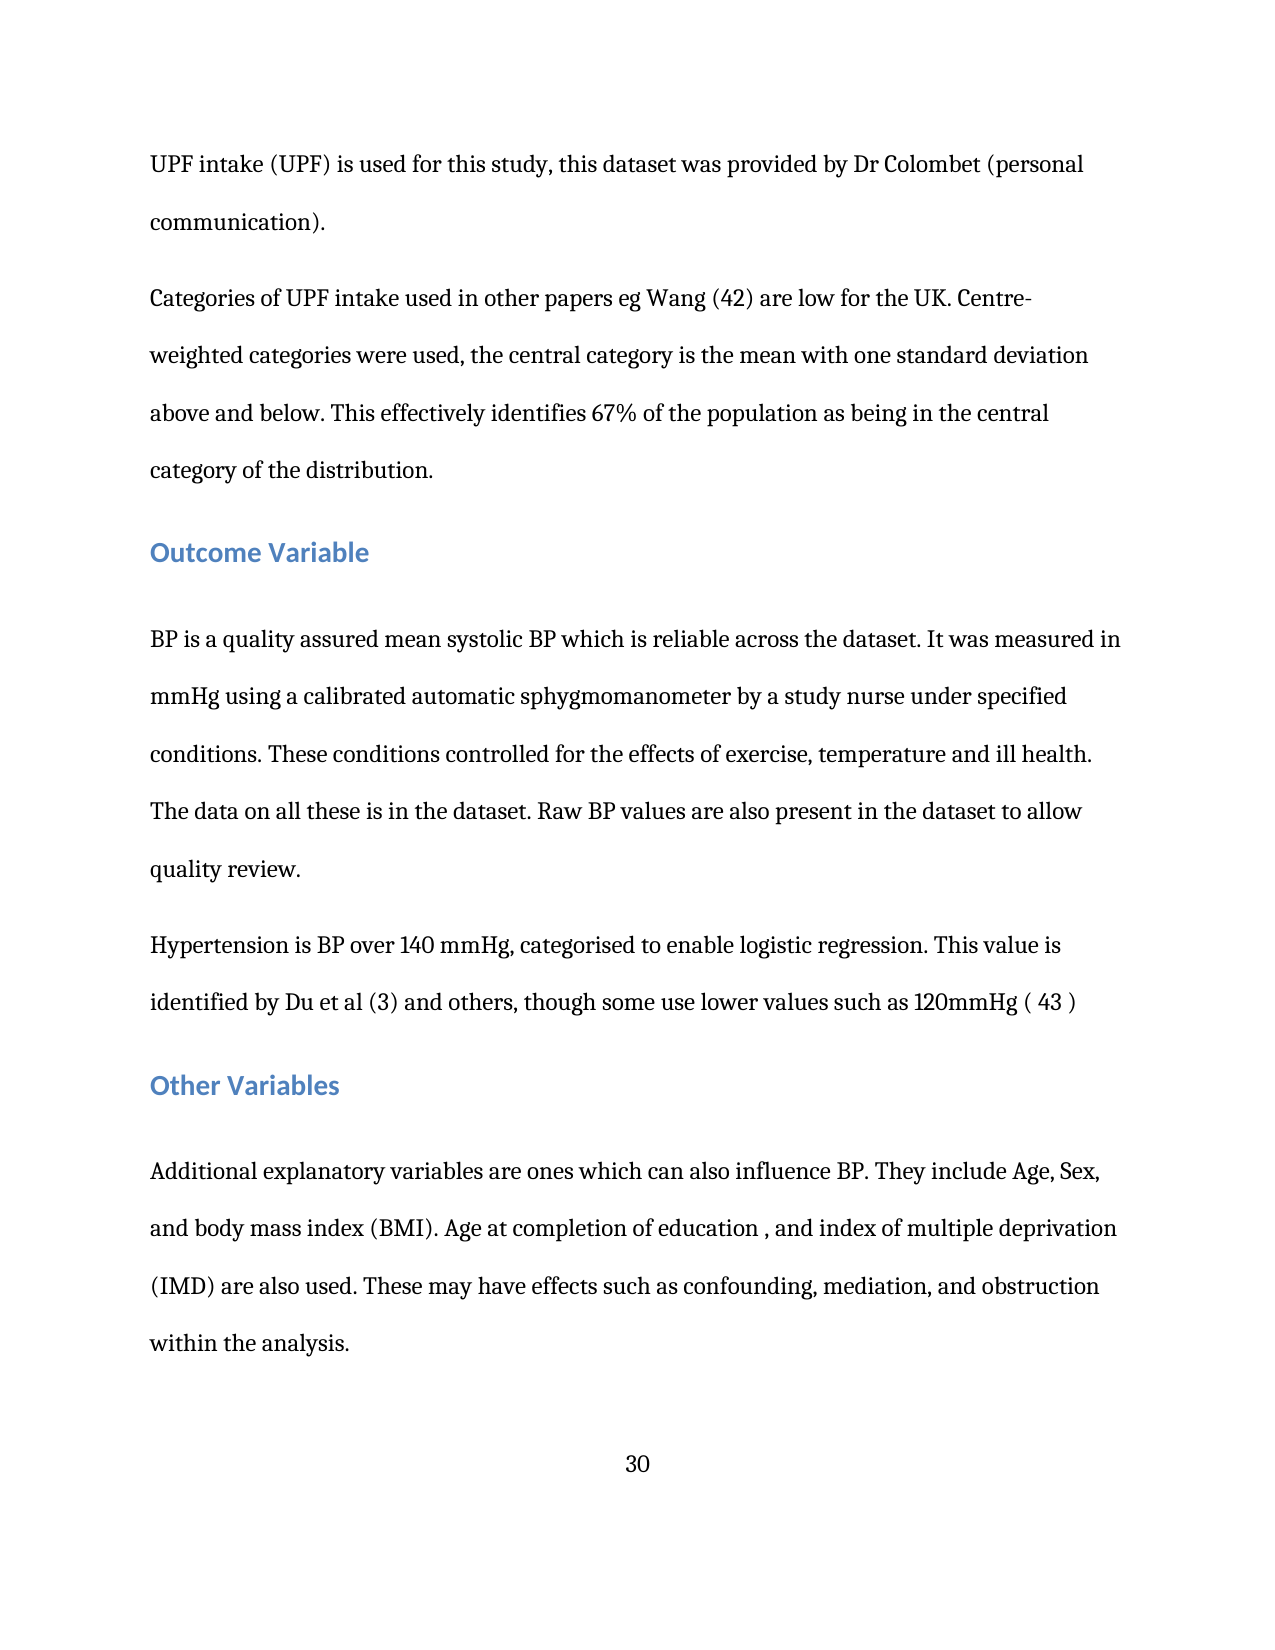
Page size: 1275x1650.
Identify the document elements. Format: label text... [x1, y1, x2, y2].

text Categories of UPF intake used in other papers eg Wang (42) are low for the UK. Centre-weighted categories were used, the central category is the mean with one standard deviation above and below. This effectively identifies 67% of the population as being in the central category of the distribution. [150, 284, 1125, 485]
text Additional explanatory variables are ones which can also influence BP. They include Age, Sex, and body mass index (BMI). Age at completion of education , and index of multiple deprivation (IMD) are also used. These may have effects such as confounding, mediation, and obstruction within the analysis. [150, 1157, 1125, 1358]
subtitle Outcome Variable [150, 534, 1125, 570]
subtitle Other Variables [150, 1067, 1125, 1102]
text Hypertension is BP over 140 mmHg, categorised to enable logistic regression. This value is identified by Du et al (3) and others, though some use lower values such as 120mmHg ( 43 ) [150, 931, 1125, 1017]
text UPF intake (UPF) is used for this study, this dataset was provided by Dr Colombet (personal communication). [150, 150, 1125, 236]
text BP is a quality assured mean systolic BP which is reliable across the dataset. It was measured in mmHg using a calibrated automatic sphygmomanometer by a study nurse under specified conditions. These conditions controlled for the effects of exercise, temperature and ill health. The data on all these is in the dataset. Raw BP values are also present in the dataset to allow quality review. [150, 624, 1125, 883]
